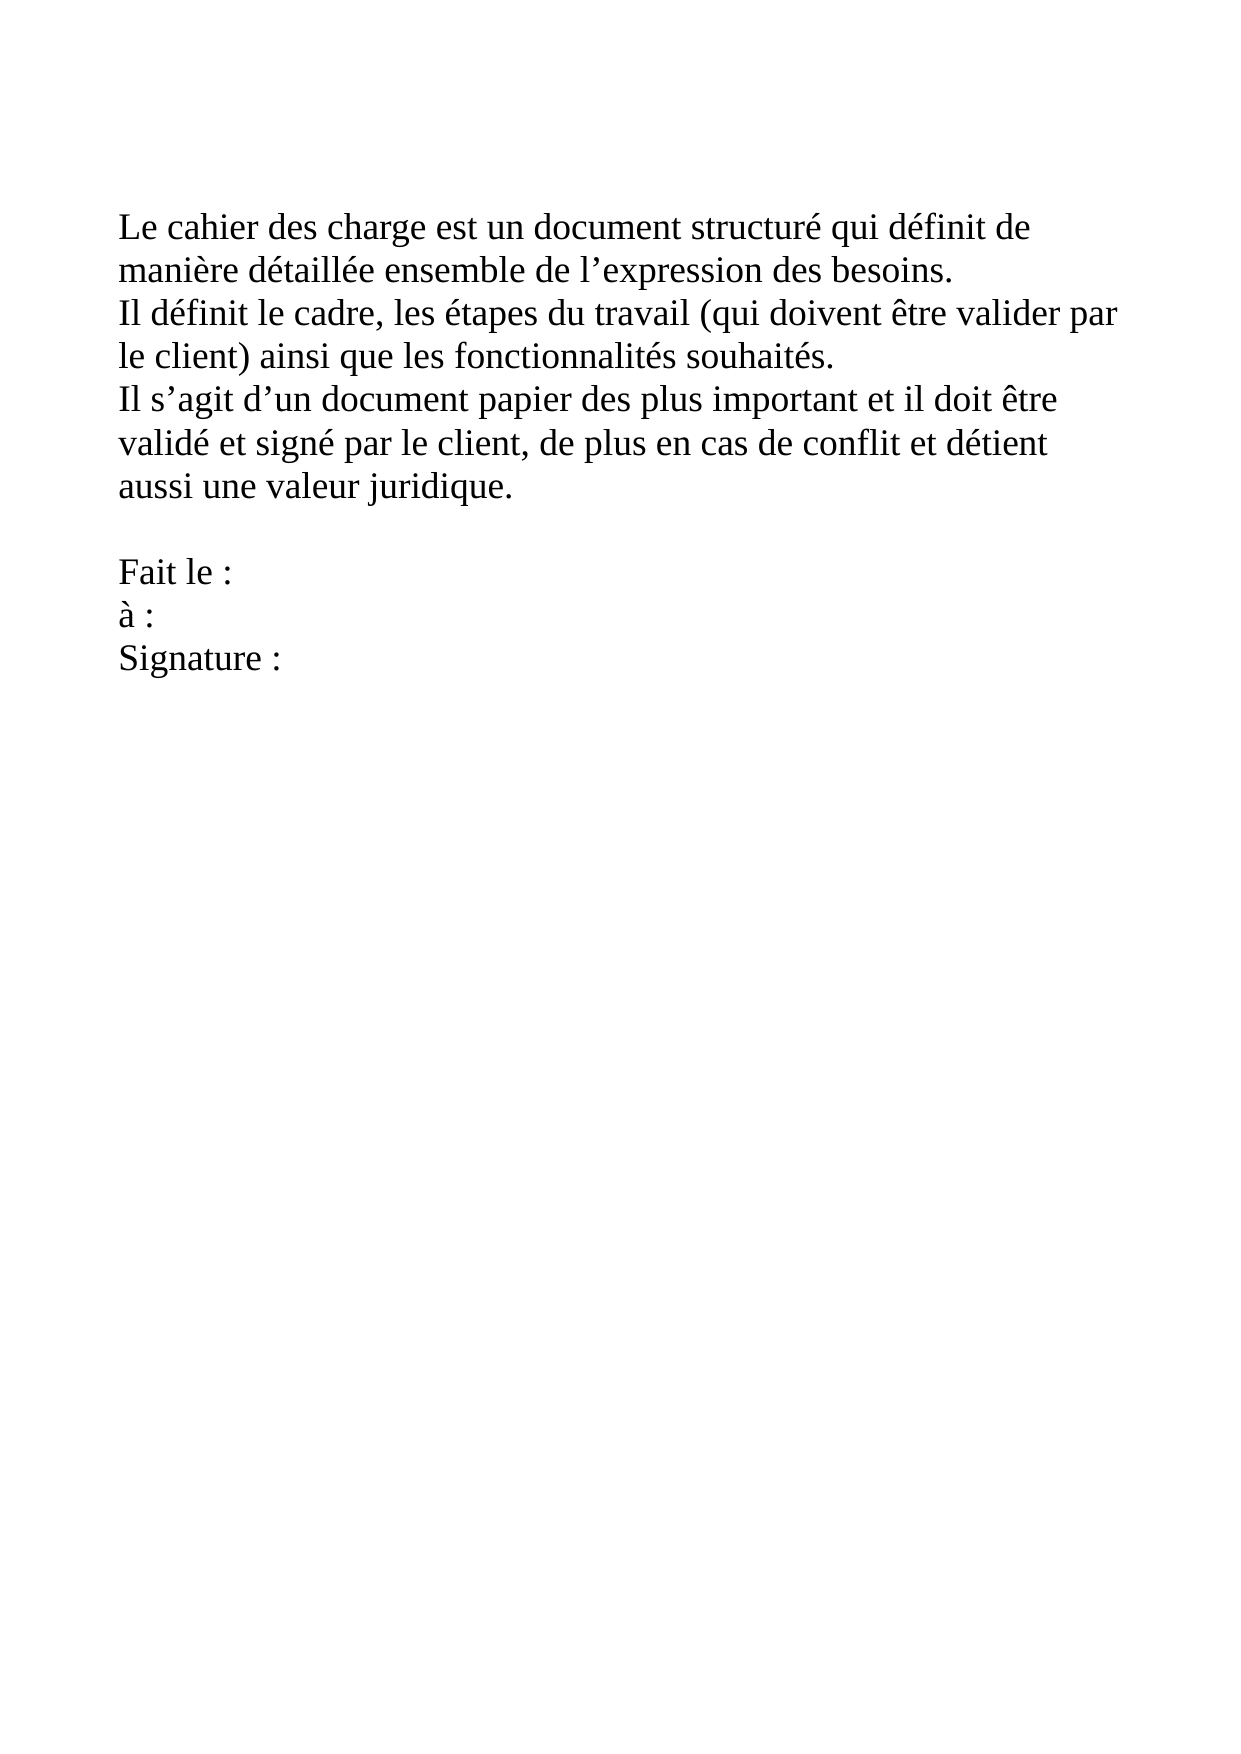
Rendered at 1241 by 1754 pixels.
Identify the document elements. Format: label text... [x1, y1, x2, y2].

text à : [118, 592, 1122, 636]
text Il définit le cadre, les étapes du travail (qui doivent être valider par le client) ainsi que les fonctionnalités souhaités. [118, 291, 1122, 377]
text Fait le : [118, 549, 1122, 592]
text Le cahier des charge est un document structuré qui définit de manière détaillée ensemble de l’expression des besoins. [118, 204, 1122, 291]
text Signature : [118, 636, 1122, 679]
text Il s’agit d’un document papier des plus important et il doit être validé et signé par le client, de plus en cas de conflit et détient aussi une valeur juridique. [118, 377, 1122, 506]
